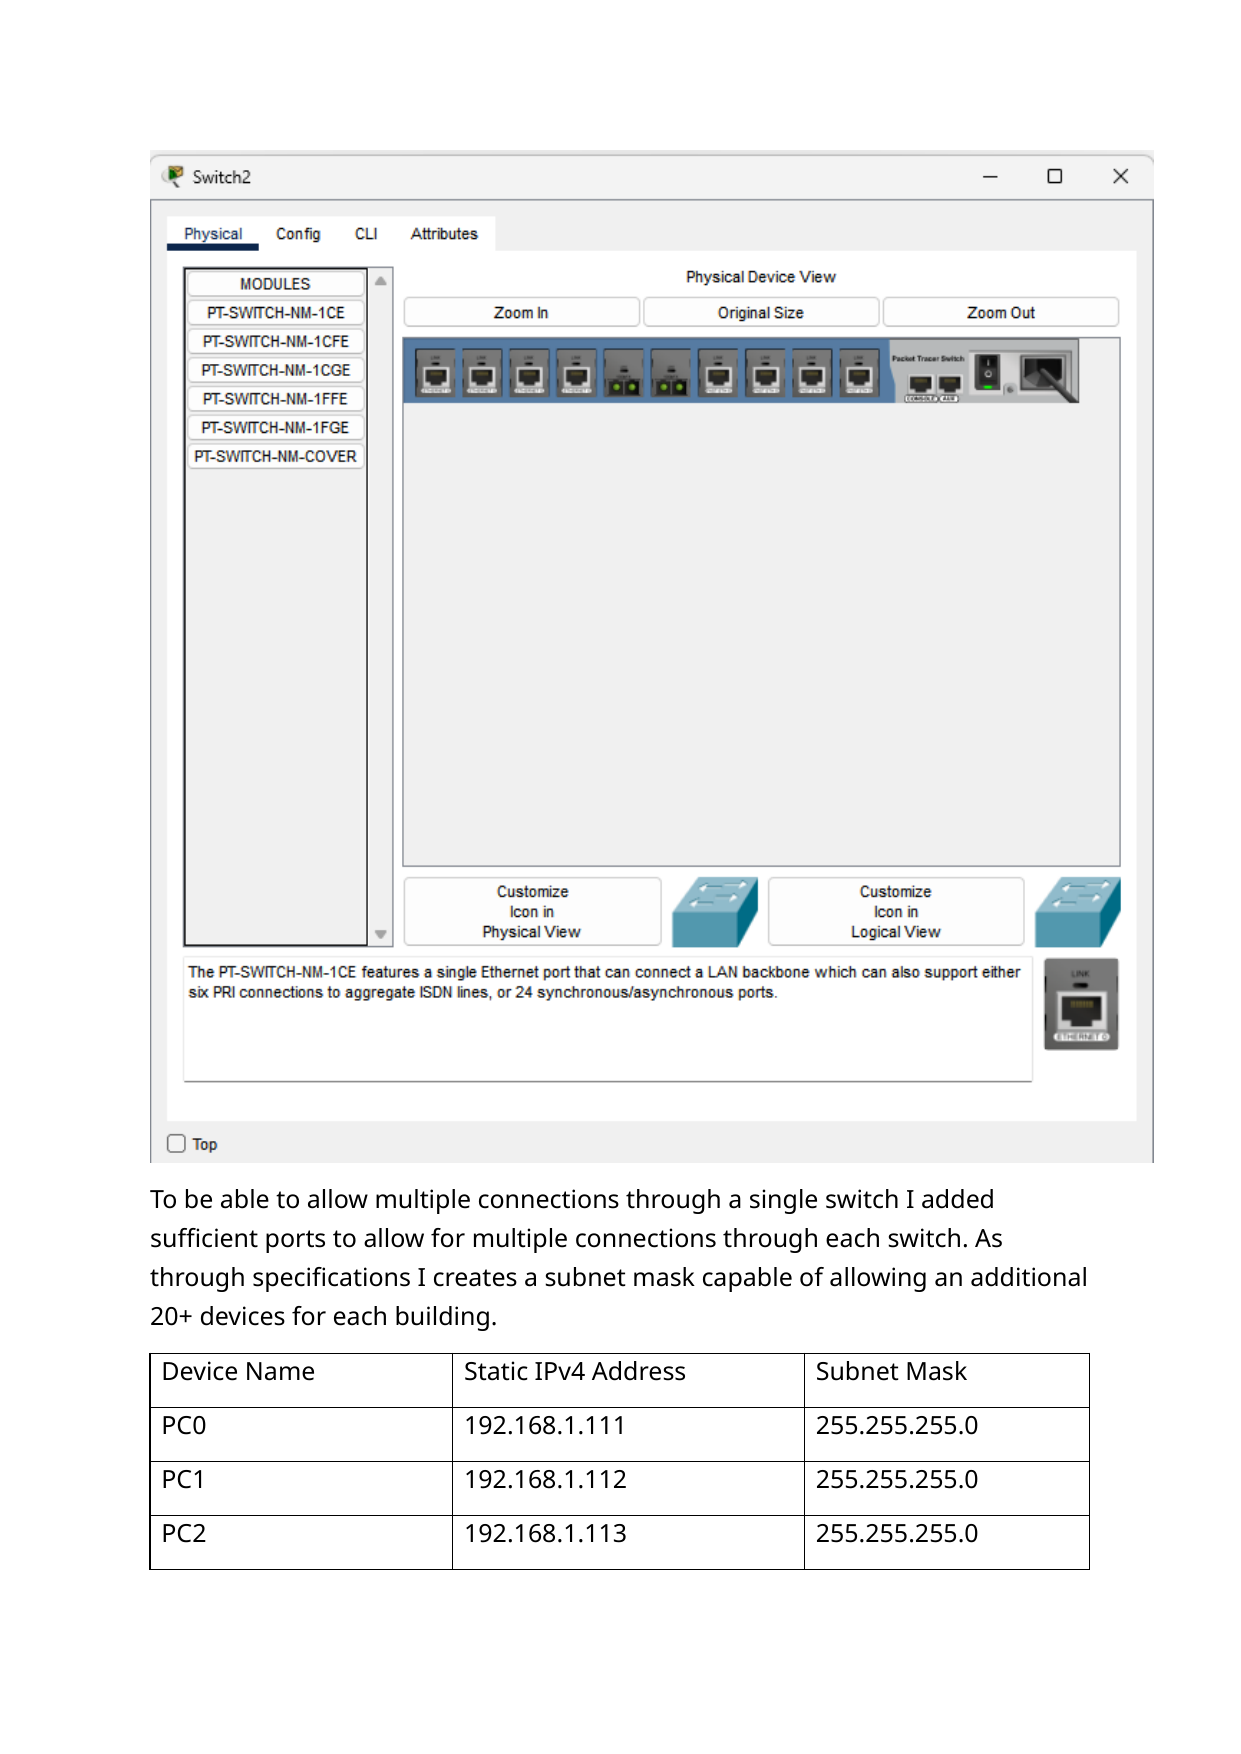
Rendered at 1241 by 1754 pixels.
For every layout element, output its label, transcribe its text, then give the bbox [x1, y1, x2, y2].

text To be able to allow multiple connections through a single switch I added sufficient ports to allow for multiple connections through each switch. As through specifications I creates a subnet mask capable of allowing an additional 20+ devices for each building. [150, 1181, 1090, 1333]
table_cell 192.168.1.113 [453, 1516, 804, 1568]
table_header Subnet Mask [805, 1354, 1089, 1407]
table_cell 255.255.255.0 [805, 1408, 1089, 1461]
table_cell PC1 [151, 1462, 452, 1514]
table_cell PC2 [151, 1516, 452, 1568]
table_cell PC0 [151, 1408, 452, 1461]
table_header Device Name [151, 1354, 452, 1407]
table_header Static IPv4 Address [453, 1354, 804, 1407]
table_cell 255.255.255.0 [805, 1516, 1089, 1568]
table_cell 192.168.1.112 [453, 1462, 804, 1514]
table_cell 255.255.255.0 [805, 1462, 1089, 1514]
table_cell 192.168.1.111 [453, 1408, 804, 1461]
